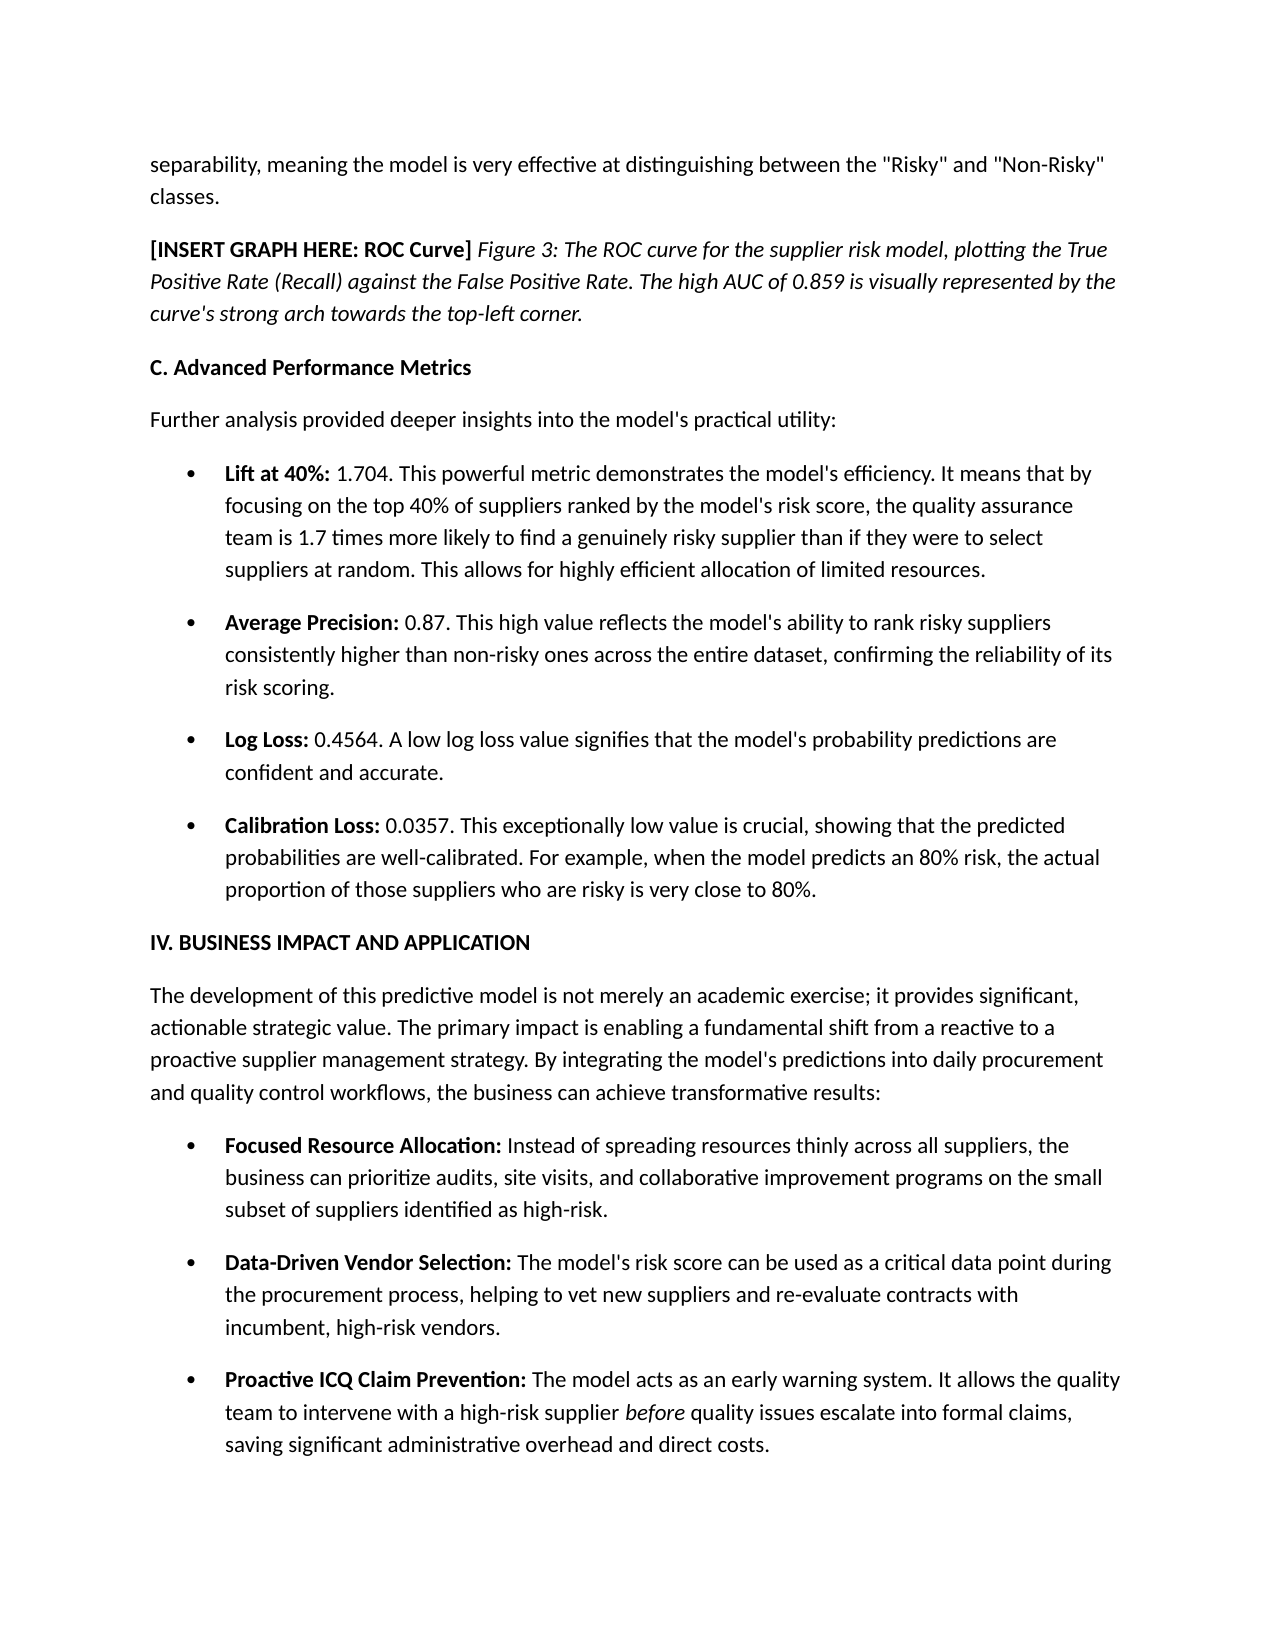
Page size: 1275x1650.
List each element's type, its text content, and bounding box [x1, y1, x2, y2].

list Lift at 40%: 1.704. This powerful metric demonstrates the model's efficiency. It means that by focusing on the top 40% of suppliers ranked by the model's risk score, the quality assurance team is 1.7 times more likely to find a genuinely risky supplier than if they were to select suppliers at random. This allows for highly efficient allocation of limited resources. [187, 459, 1125, 583]
list Data-Driven Vendor Selection: The model's risk score can be used as a critical data point during the procurement process, helping to vet new suppliers and re-evaluate contracts with incumbent, high-risk vendors. [187, 1248, 1125, 1341]
text Further analysis provided deeper insights into the model's practical utility: [150, 406, 1125, 434]
list Focused Resource Allocation: Instead of spreading resources thinly across all suppliers, the business can prioritize audits, site visits, and collaborative improvement programs on the small subset of suppliers identified as high-risk. [187, 1131, 1125, 1223]
list Log Loss: 0.4564. A low log loss value signifies that the model's probability predictions are confident and accurate. [187, 726, 1125, 786]
text separability, meaning the model is very effective at distinguishing between the "Risky" and "Non-Risky" classes. [150, 150, 1125, 210]
list Proactive ICQ Claim Prevention: The model acts as an early warning system. It allows the quality team to intervene with a high-risk supplier before quality issues escalate into formal claims, saving significant administrative overhead and direct costs. [187, 1366, 1125, 1458]
text The development of this predictive model is not merely an academic exercise; it provides significant, actionable strategic value. The primary impact is enabling a fundamental shift from a reactive to a proactive supplier management strategy. By integrating the model's predictions into daily procurement and quality control workflows, the business can achieve transformative results: [150, 981, 1125, 1106]
list Calibration Loss: 0.0357. This exceptionally low value is crucial, showing that the predicted probabilities are well-calibrated. For example, when the model predicts an 80% risk, the actual proportion of those suppliers who are risky is very close to 80%. [187, 811, 1125, 903]
text [INSERT GRAPH HERE: ROC Curve] Figure 3: The ROC curve for the supplier risk model, plotting the True Positive Rate (Recall) against the False Positive Rate. The high AUC of 0.859 is visually represented by the curve's strong arch towards the top-left corner. [150, 235, 1125, 328]
text C. Advanced Performance Metrics [150, 353, 1125, 381]
text IV. BUSINESS IMPACT AND APPLICATION [150, 928, 1125, 956]
list Average Precision: 0.87. This high value reflects the model's ability to rank risky suppliers consistently higher than non-risky ones across the entire dataset, confirming the reliability of its risk scoring. [187, 608, 1125, 701]
